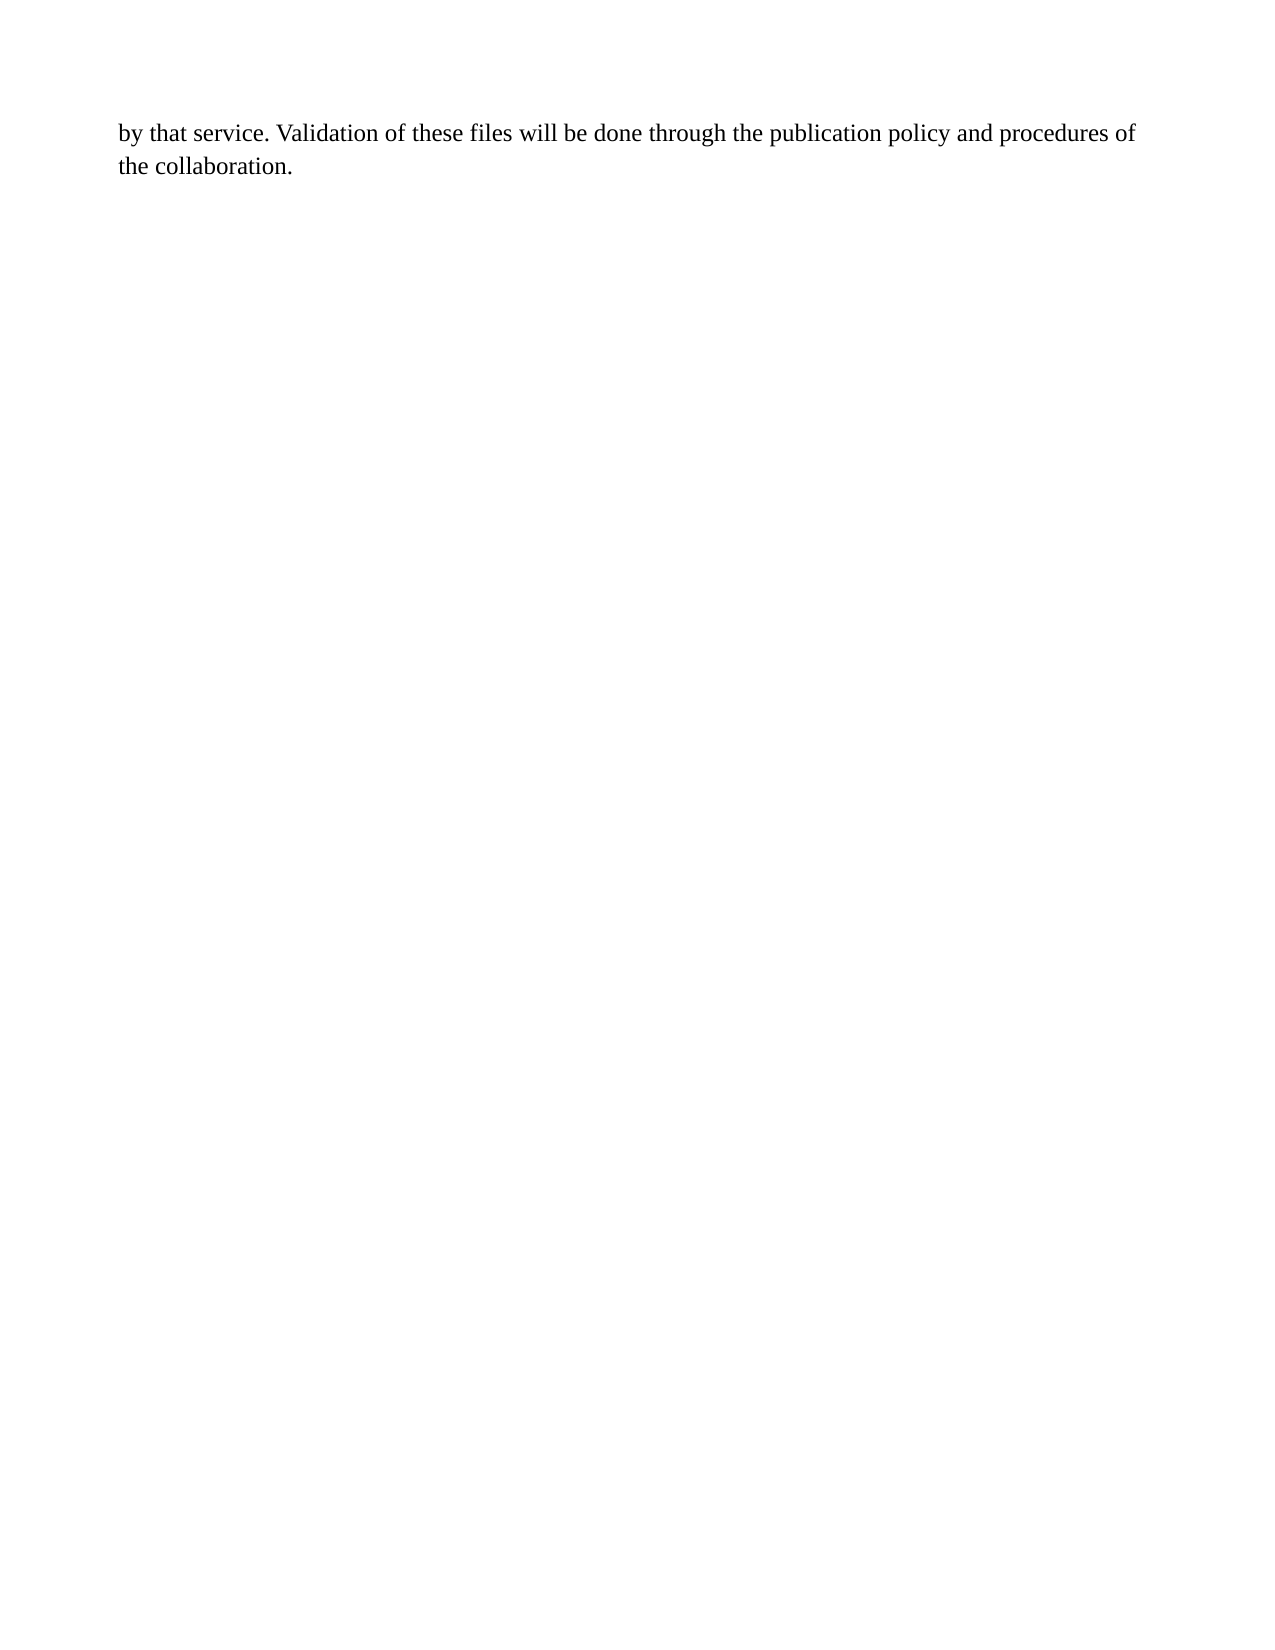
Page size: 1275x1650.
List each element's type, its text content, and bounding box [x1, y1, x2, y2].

text by that service. Validation of these files will be done through the publication policy and procedures of the collaboration. [118, 118, 1157, 180]
